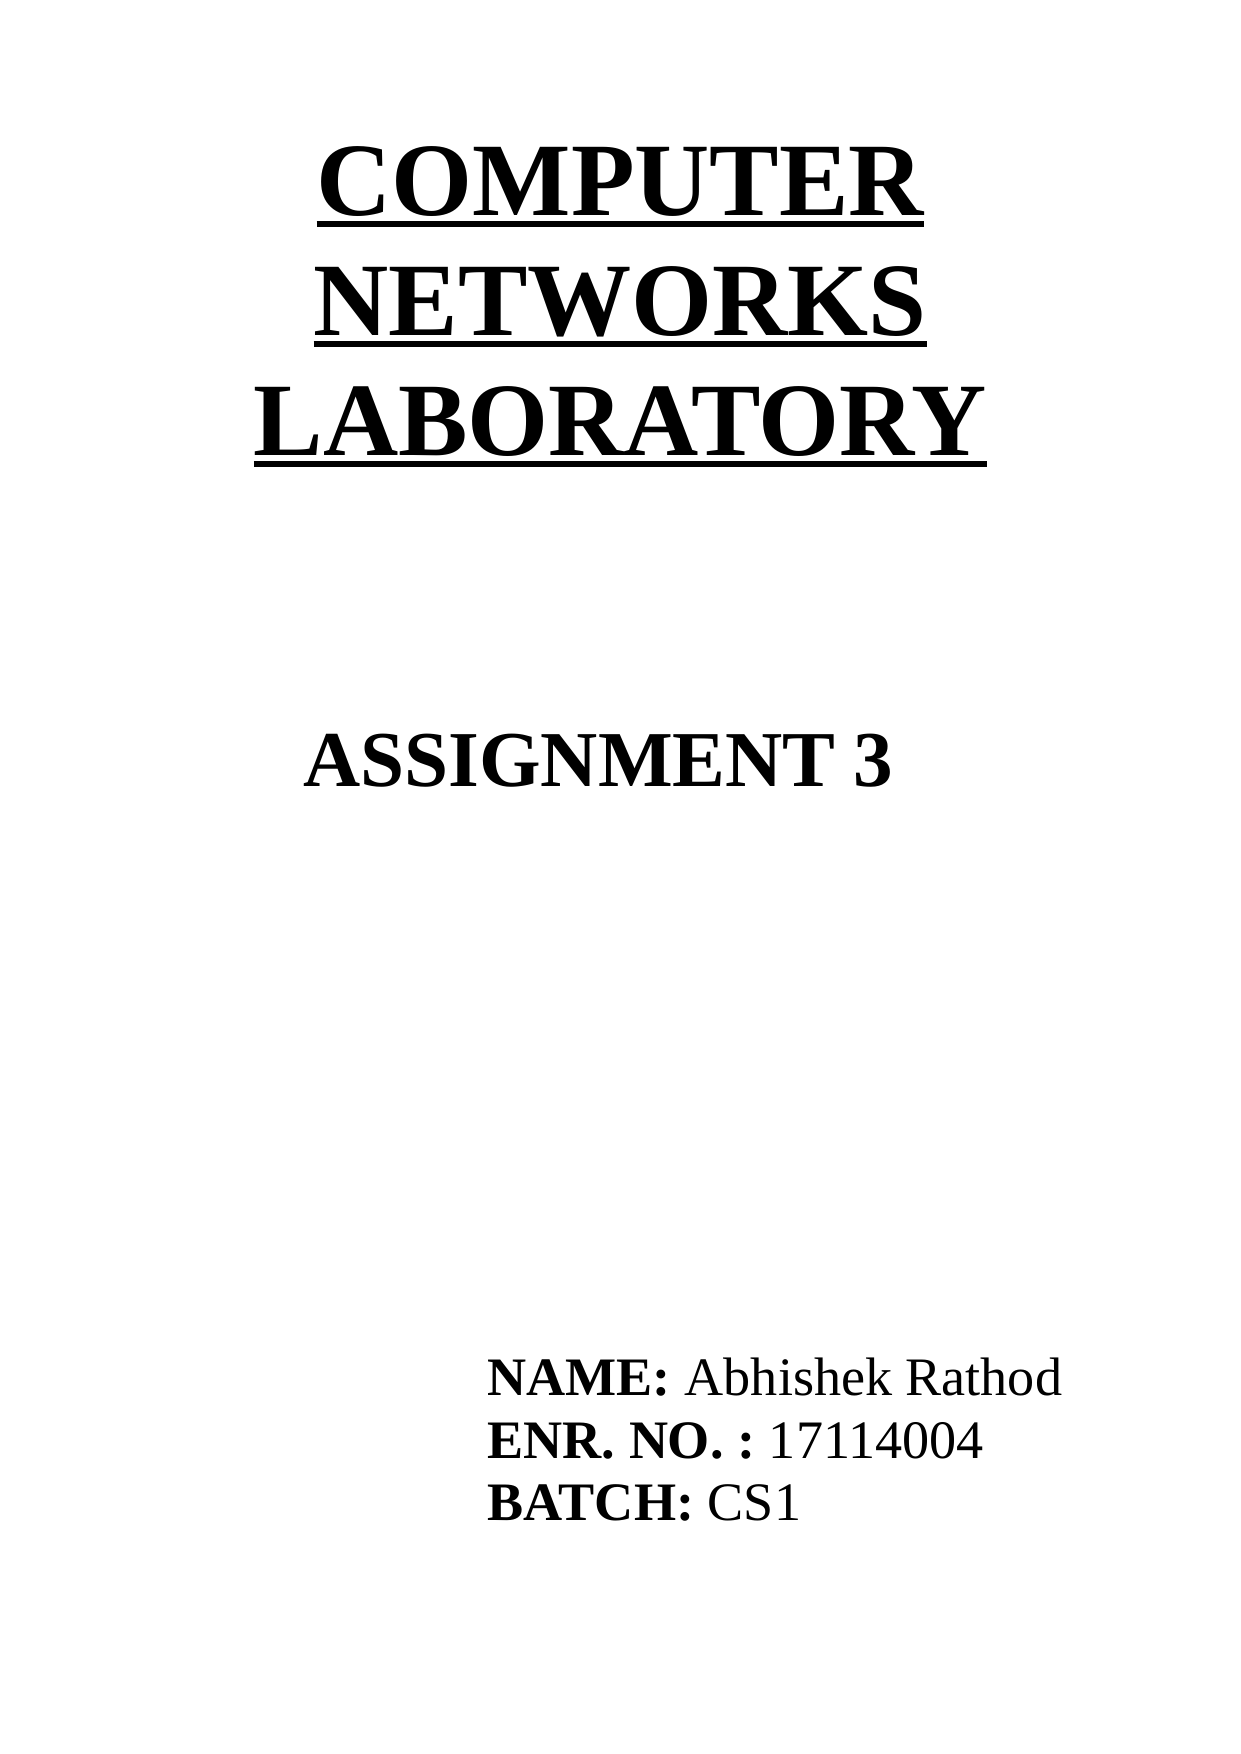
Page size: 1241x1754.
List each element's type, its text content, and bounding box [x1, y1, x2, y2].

text ENR. NO. : 17114004 BATCH: CS1 [118, 1407, 1122, 1532]
text NAME: Abhishek Rathod [118, 1345, 1122, 1407]
text LABORATORY [118, 358, 1122, 478]
text COMPUTER NETWORKS [118, 118, 1122, 358]
text ASSIGNMENT 3 [118, 713, 1122, 804]
